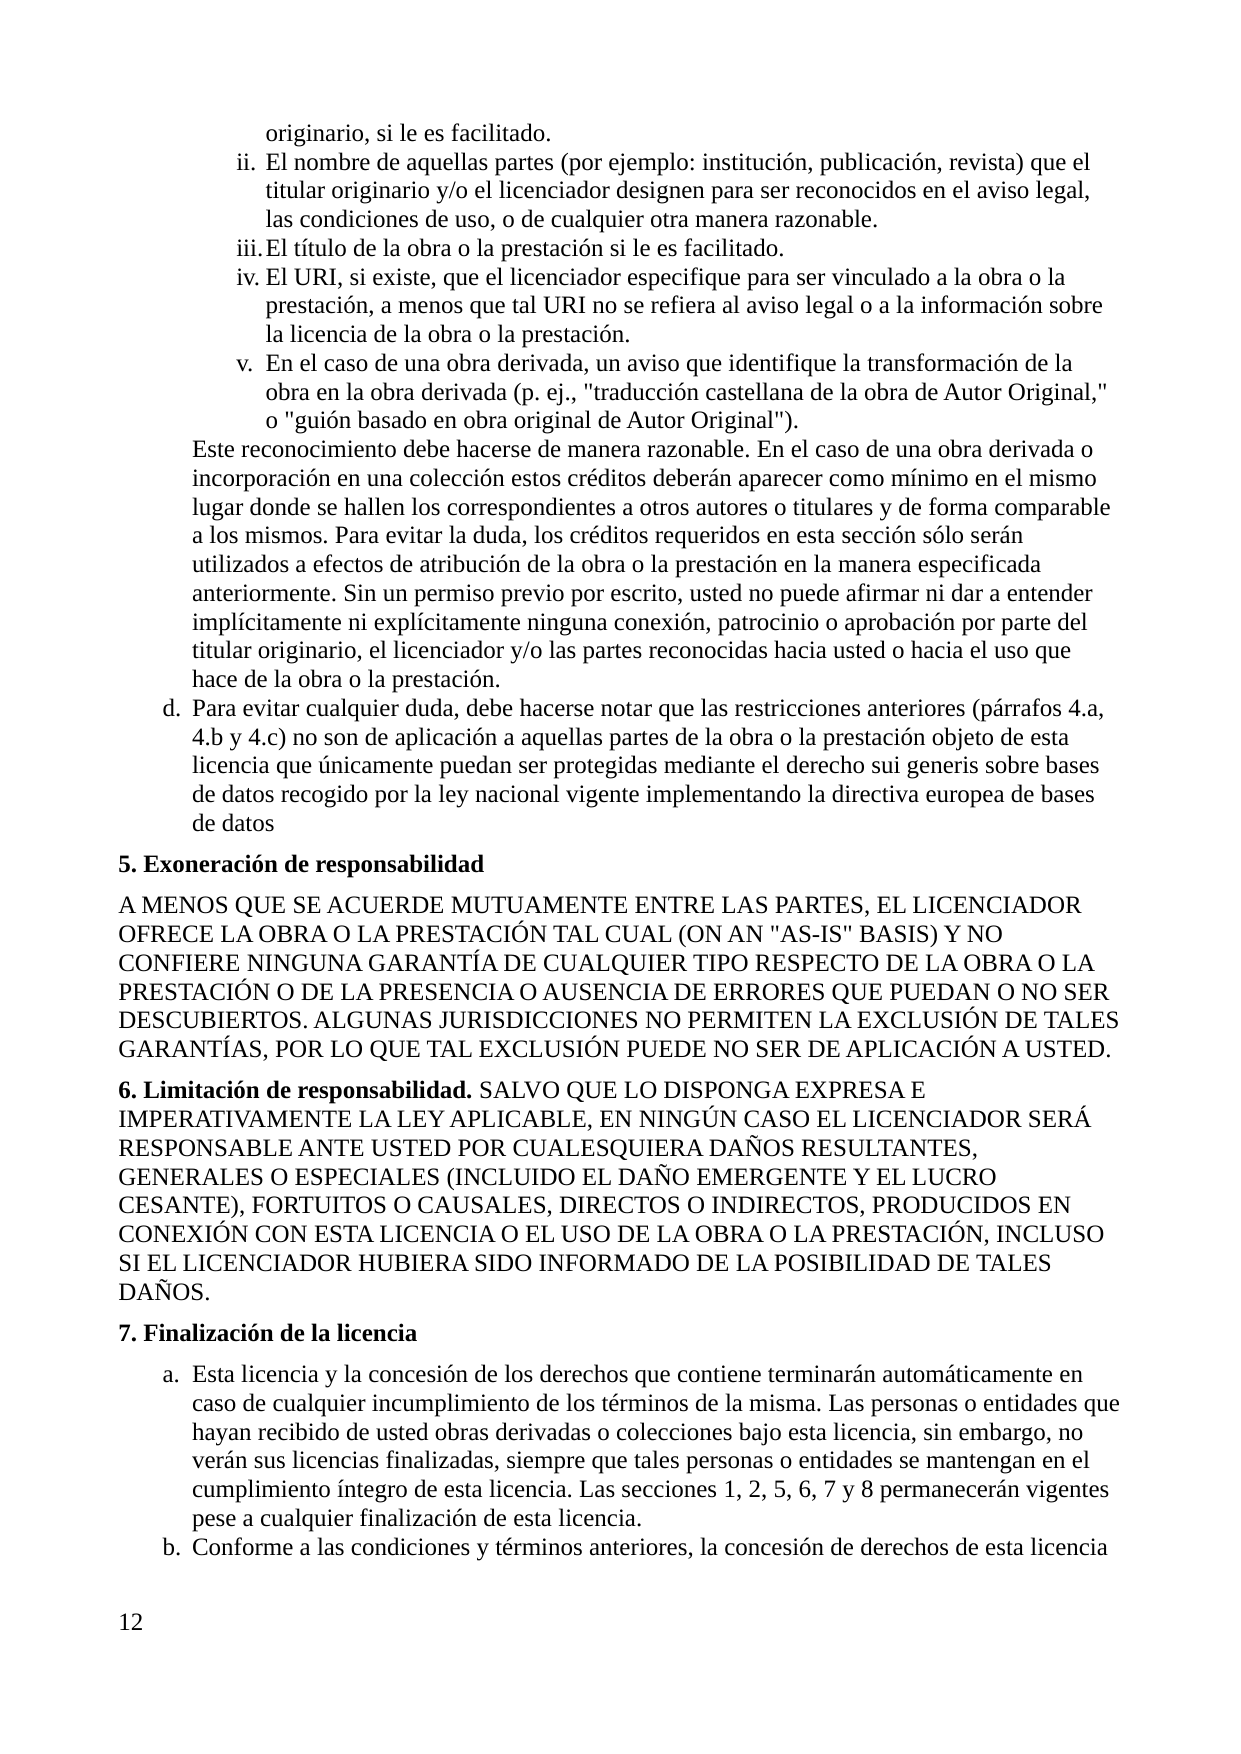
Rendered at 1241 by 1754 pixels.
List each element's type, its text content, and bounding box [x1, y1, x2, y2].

list El URI, si existe, que el licenciador especifique para ser vinculado a la obra o la prestación, a menos que tal URI no se refiera al aviso legal o a la información sobre la licencia de la obra o la prestación. [236, 262, 1122, 348]
list En el caso de una obra derivada, un aviso que identifique la transformación de la obra en la obra derivada (p. ej., "traducción castellana de la obra de Autor Original," o "guión basado en obra original de Autor Original"). [236, 348, 1122, 434]
text 5. Exoneración de responsabilidad [118, 849, 1122, 878]
list Para evitar cualquier duda, debe hacerse notar que las restricciones anteriores (párrafos 4.a, 4.b y 4.c) no son de aplicación a aquellas partes de la obra o la prestación objeto de esta licencia que únicamente puedan ser protegidas mediante el derecho sui generis sobre bases de datos recogido por la ley nacional vigente implementando la directiva europea de bases de datos [162, 693, 1122, 837]
list originario, si le es facilitado. [236, 118, 1122, 147]
list Conforme a las condiciones y términos anteriores, la concesión de derechos de esta licencia [162, 1532, 1122, 1561]
list El nombre de aquellas partes (por ejemplo: institución, publicación, revista) que el titular originario y/o el licenciador designen para ser reconocidos en el aviso legal, las condiciones de uso, o de cualquier otra manera razonable. [236, 147, 1122, 233]
text A MENOS QUE SE ACUERDE MUTUAMENTE ENTRE LAS PARTES, EL LICENCIADOR OFRECE LA OBRA O LA PRESTACIÓN TAL CUAL (ON AN "AS-IS" BASIS) Y NO CONFIERE NINGUNA GARANTÍA DE CUALQUIER TIPO RESPECTO DE LA OBRA O LA PRESTACIÓN O DE LA PRESENCIA O AUSENCIA DE ERRORES QUE PUEDAN O NO SER DESCUBIERTOS. ALGUNAS JURISDICCIONES NO PERMITEN LA EXCLUSIÓN DE TALES GARANTÍAS, POR LO QUE TAL EXCLUSIÓN PUEDE NO SER DE APLICACIÓN A USTED. [118, 891, 1122, 1063]
list El título de la obra o la prestación si le es facilitado. [236, 233, 1122, 262]
text 7. Finalización de la licencia [118, 1318, 1122, 1347]
text 6. Limitación de responsabilidad. SALVO QUE LO DISPONGA EXPRESA E IMPERATIVAMENTE LA LEY APLICABLE, EN NINGÚN CASO EL LICENCIADOR SERÁ RESPONSABLE ANTE USTED POR CUALESQUIERA DAÑOS RESULTANTES, GENERALES O ESPECIALES (INCLUIDO EL DAÑO EMERGENTE Y EL LUCRO CESANTE), FORTUITOS O CAUSALES, DIRECTOS O INDIRECTOS, PRODUCIDOS EN CONEXIÓN CON ESTA LICENCIA O EL USO DE LA OBRA O LA PRESTACIÓN, INCLUSO SI EL LICENCIADOR HUBIERA SIDO INFORMADO DE LA POSIBILIDAD DE TALES DAÑOS. [118, 1076, 1122, 1306]
list Esta licencia y la concesión de los derechos que contiene terminarán automáticamente en caso de cualquier incumplimiento de los términos de la misma. Las personas o entidades que hayan recibido de usted obras derivadas o colecciones bajo esta licencia, sin embargo, no verán sus licencias finalizadas, siempre que tales personas o entidades se mantengan en el cumplimiento íntegro de esta licencia. Las secciones 1, 2, 5, 6, 7 y 8 permanecerán vigentes pese a cualquier finalización de esta licencia. [162, 1359, 1122, 1532]
list Este reconocimiento debe hacerse de manera razonable. En el caso de una obra derivada o incorporación en una colección estos créditos deberán aparecer como mínimo en el mismo lugar donde se hallen los correspondientes a otros autores o titulares y de forma comparable a los mismos. Para evitar la duda, los créditos requeridos en esta sección sólo serán utilizados a efectos de atribución de la obra o la prestación en la manera especificada anteriormente. Sin un permiso previo por escrito, usted no puede afirmar ni dar a entender implícitamente ni explícitamente ninguna conexión, patrocinio o aprobación por parte del titular originario, el licenciador y/o las partes reconocidas hacia usted o hacia el uso que hace de la obra o la prestación. [162, 434, 1122, 693]
